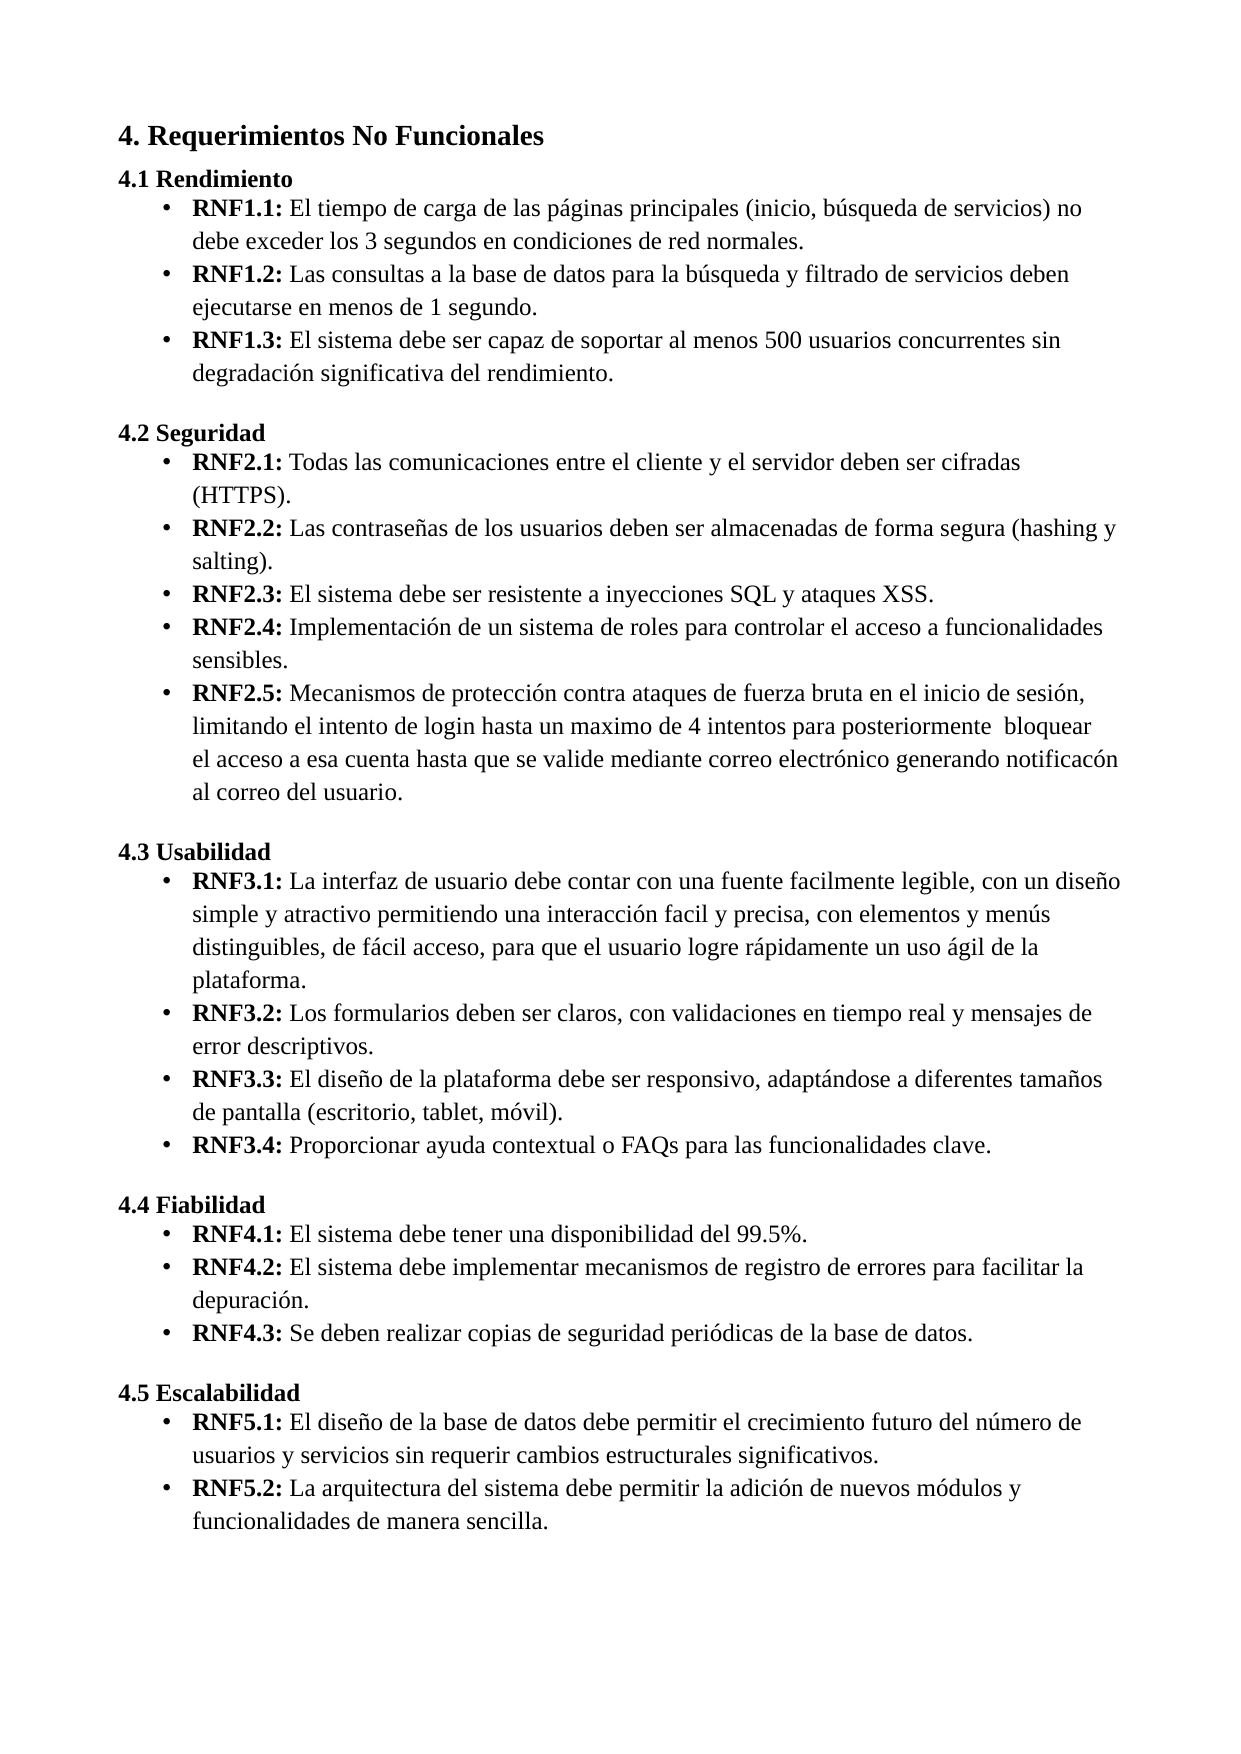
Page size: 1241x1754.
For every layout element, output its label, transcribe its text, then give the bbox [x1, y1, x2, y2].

list RNF3.3: El diseño de la plataforma debe ser responsivo, adaptándose a diferentes tamaños de pantalla (escritorio, tablet, móvil). [162, 1064, 1122, 1126]
list RNF3.1: La interfaz de usuario debe contar con una fuente facilmente legible, con un diseño simple y atractivo permitiendo una interacción facil y precisa, con elementos y menús distinguibles, de fácil acceso, para que el usuario logre rápidamente un uso ágil de la plataforma. [162, 866, 1122, 994]
list RNF1.3: El sistema debe ser capaz de soportar al menos 500 usuarios concurrentes sin degradación significativa del rendimiento. [162, 325, 1122, 387]
list RNF3.4: Proporcionar ayuda contextual o FAQs para las funcionalidades clave. [162, 1130, 1122, 1159]
list RNF4.3: Se deben realizar copias de seguridad periódicas de la base de datos. [162, 1318, 1122, 1347]
subtitle 4. Requerimientos No Funcionales [118, 118, 1122, 152]
subtitle 4.2 Seguridad [118, 418, 1122, 447]
subtitle 4.1 Rendimiento [118, 164, 1122, 193]
list RNF2.5: Mecanismos de protección contra ataques de fuerza bruta en el inicio de sesión, limitando el intento de login hasta un maximo de 4 intentos para posteriormente bloquear el acceso a esa cuenta hasta que se valide mediante correo electrónico generando notificacón al correo del usuario. [162, 678, 1122, 806]
subtitle 4.3 Usabilidad [118, 837, 1122, 866]
list RNF4.1: El sistema debe tener una disponibilidad del 99.5%. [162, 1219, 1122, 1248]
list RNF1.2: Las consultas a la base de datos para la búsqueda y filtrado de servicios deben ejecutarse en menos de 1 segundo. [162, 259, 1122, 321]
list RNF5.2: La arquitectura del sistema debe permitir la adición de nuevos módulos y funcionalidades de manera sencilla. [162, 1473, 1122, 1535]
subtitle 4.5 Escalabilidad [118, 1378, 1122, 1407]
list RNF2.1: Todas las comunicaciones entre el cliente y el servidor deben ser cifradas (HTTPS). [162, 447, 1122, 509]
list RNF3.2: Los formularios deben ser claros, con validaciones en tiempo real y mensajes de error descriptivos. [162, 998, 1122, 1060]
list RNF2.4: Implementación de un sistema de roles para controlar el acceso a funcionalidades sensibles. [162, 612, 1122, 674]
list RNF4.2: El sistema debe implementar mecanismos de registro de errores para facilitar la depuración. [162, 1252, 1122, 1314]
subtitle 4.4 Fiabilidad [118, 1190, 1122, 1219]
list RNF2.3: El sistema debe ser resistente a inyecciones SQL y ataques XSS. [162, 579, 1122, 608]
list RNF2.2: Las contraseñas de los usuarios deben ser almacenadas de forma segura (hashing y salting). [162, 513, 1122, 575]
list RNF1.1: El tiempo de carga de las páginas principales (inicio, búsqueda de servicios) no debe exceder los 3 segundos en condiciones de red normales. [162, 193, 1122, 255]
list RNF5.1: El diseño de la base de datos debe permitir el crecimiento futuro del número de usuarios y servicios sin requerir cambios estructurales significativos. [162, 1407, 1122, 1469]
